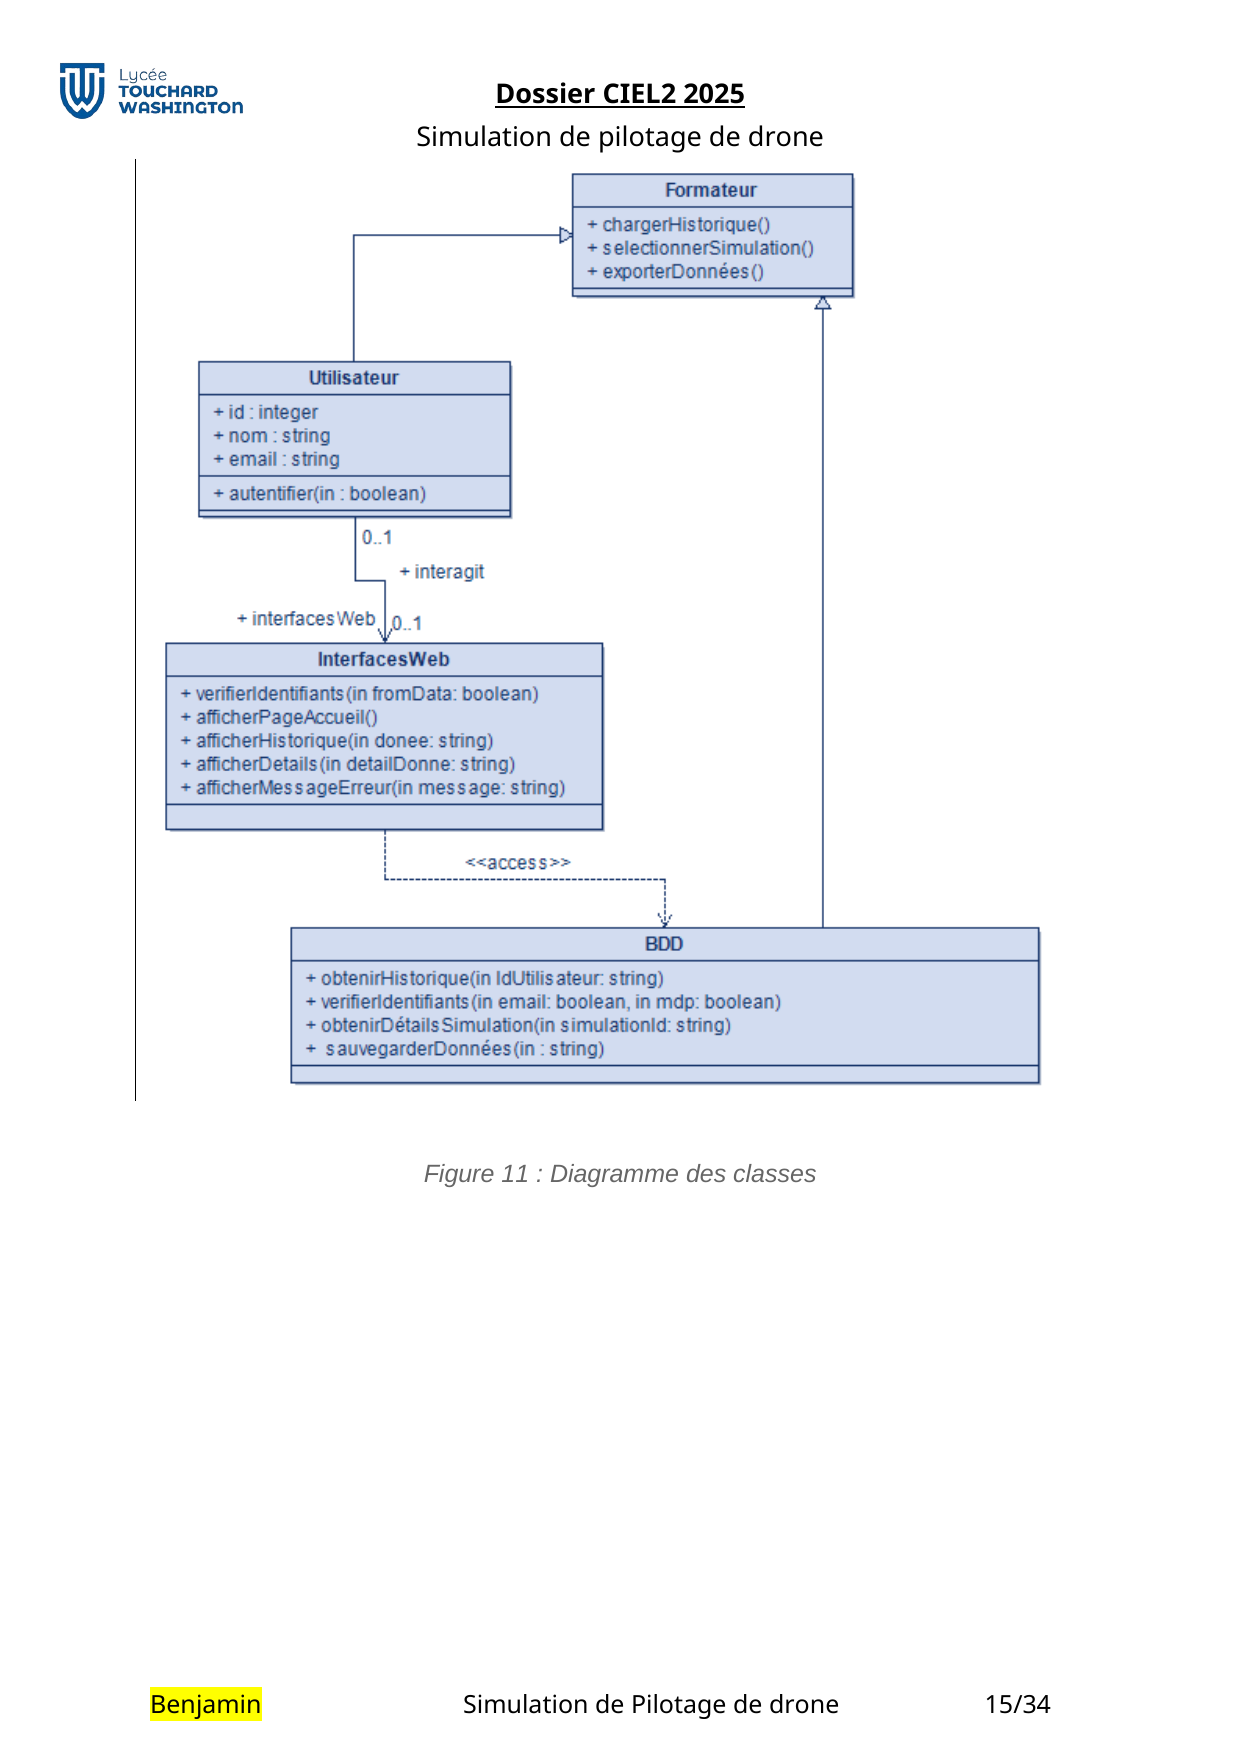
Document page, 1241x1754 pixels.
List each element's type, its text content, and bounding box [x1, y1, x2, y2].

picture [15, 18, 1057, 1101]
text Figure 11 : Diagramme des classes [150, 1158, 1090, 1187]
